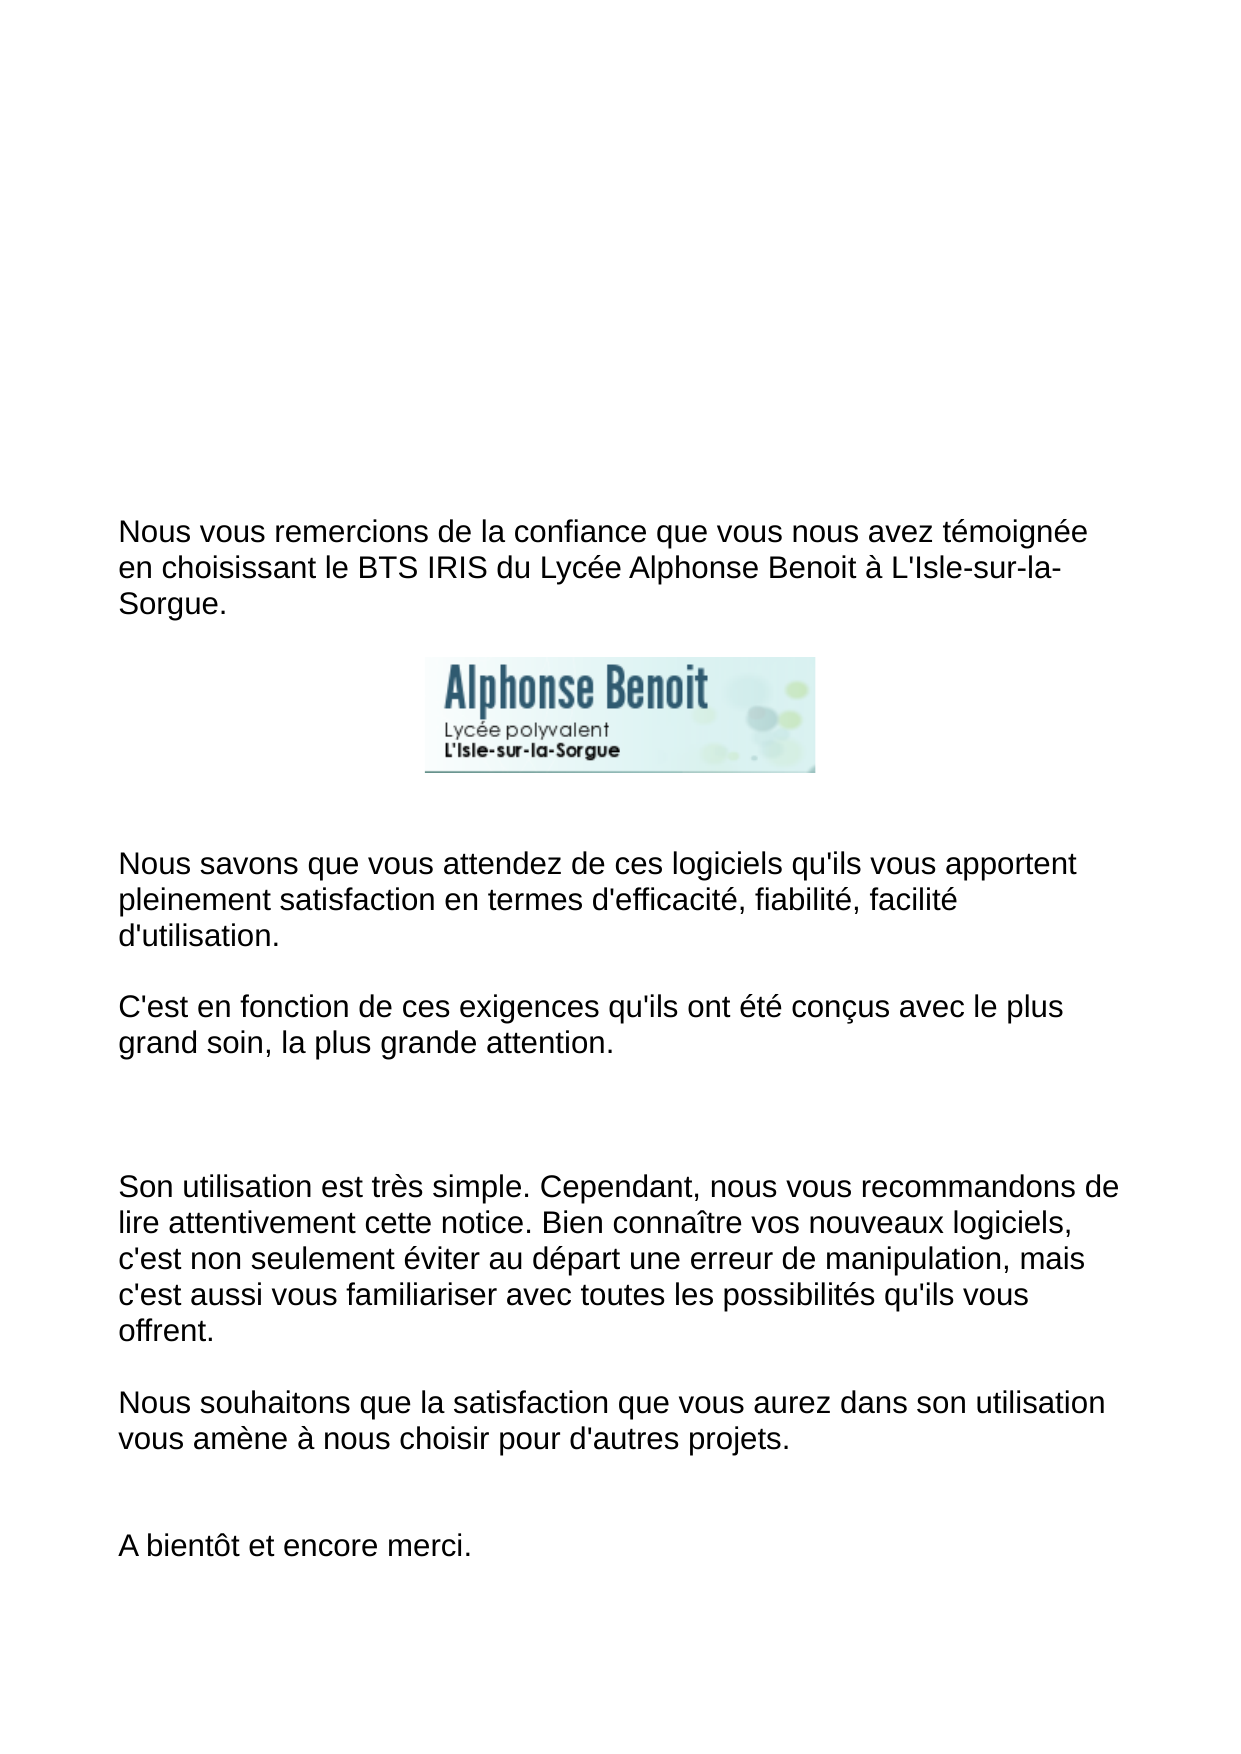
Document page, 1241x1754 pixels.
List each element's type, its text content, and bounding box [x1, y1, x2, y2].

text Nous vous remercions de la confiance que vous nous avez témoignée en choisissant le BTS IRIS du Lycée Alphonse Benoit à L'Isle-sur-la-Sorgue. [118, 513, 1122, 621]
text C'est en fonction de ces exigences qu'ils ont été conçus avec le plus grand soin, la plus grande attention. [118, 988, 1122, 1060]
text Son utilisation est très simple. Cependant, nous vous recommandons de lire attentivement cette notice. Bien connaître vos nouveaux logiciels, c'est non seulement éviter au départ une erreur de manipulation, mais c'est aussi vous familiariser avec toutes les possibilités qu'ils vous offrent. [118, 1168, 1122, 1348]
text Nous souhaitons que la satisfaction que vous aurez dans son utilisation vous amène à nous choisir pour d'autres projets. [118, 1384, 1122, 1456]
text Nous savons que vous attendez de ces logiciels qu'ils vous apportent pleinement satisfaction en termes d'efficacité, fiabilité, facilité d'utilisation. [118, 845, 1122, 952]
picture [424, 657, 816, 773]
text A bientôt et encore merci. [118, 1527, 1122, 1563]
